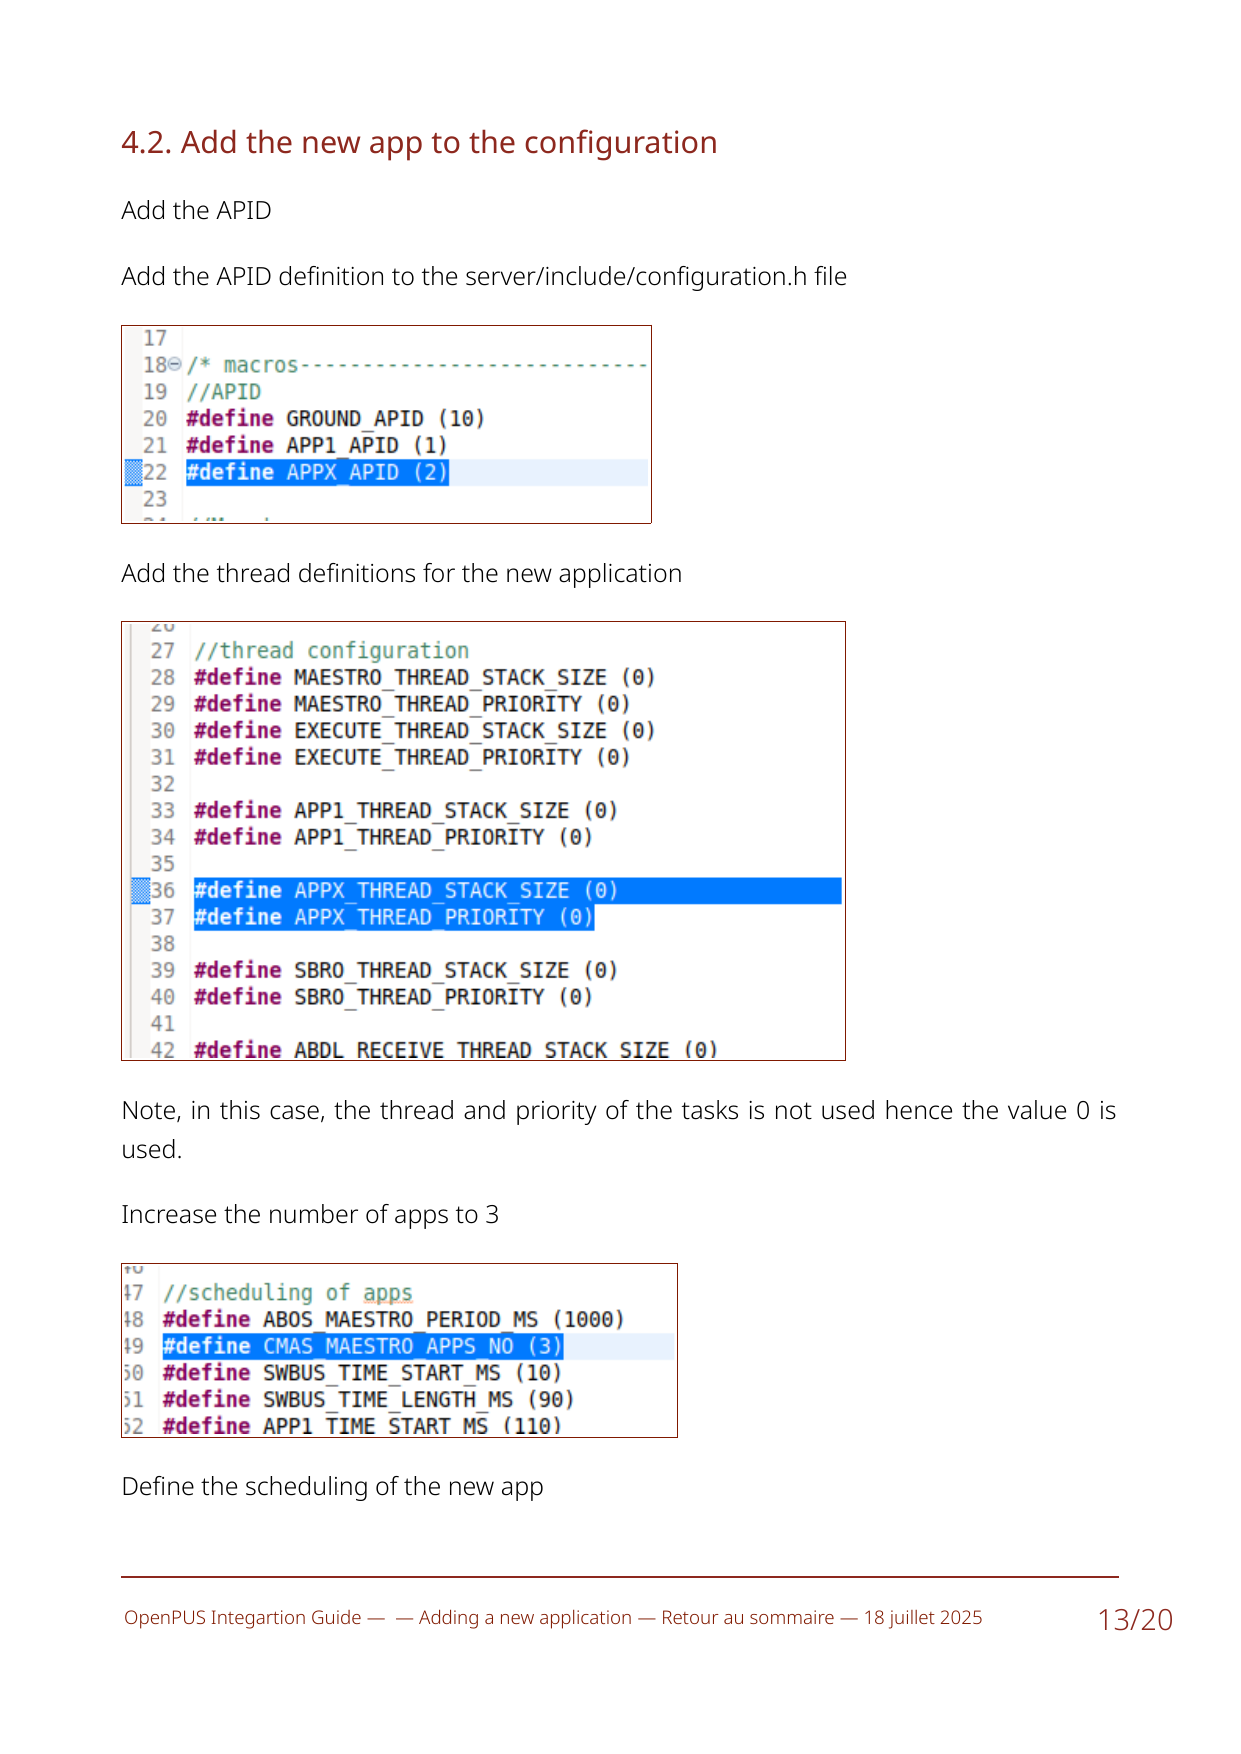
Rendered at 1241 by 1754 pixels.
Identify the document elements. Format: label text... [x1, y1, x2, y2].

text Increase the number of apps to 3 [121, 1197, 1119, 1231]
text Add the APID [121, 193, 1119, 227]
picture [124, 327, 648, 521]
text Define the scheduling of the new app [121, 1469, 1119, 1503]
subtitle Add the new app to the configuration [121, 121, 1119, 163]
text Add the APID definition to the server/include/configuration.h file [121, 259, 1119, 293]
text Note, in this case, the thread and priority of the tasks is not used hence the value 0 is used. [121, 1092, 1119, 1166]
picture [124, 1266, 675, 1434]
text Add the thread definitions for the new application [121, 555, 1119, 589]
picture [124, 624, 842, 1058]
